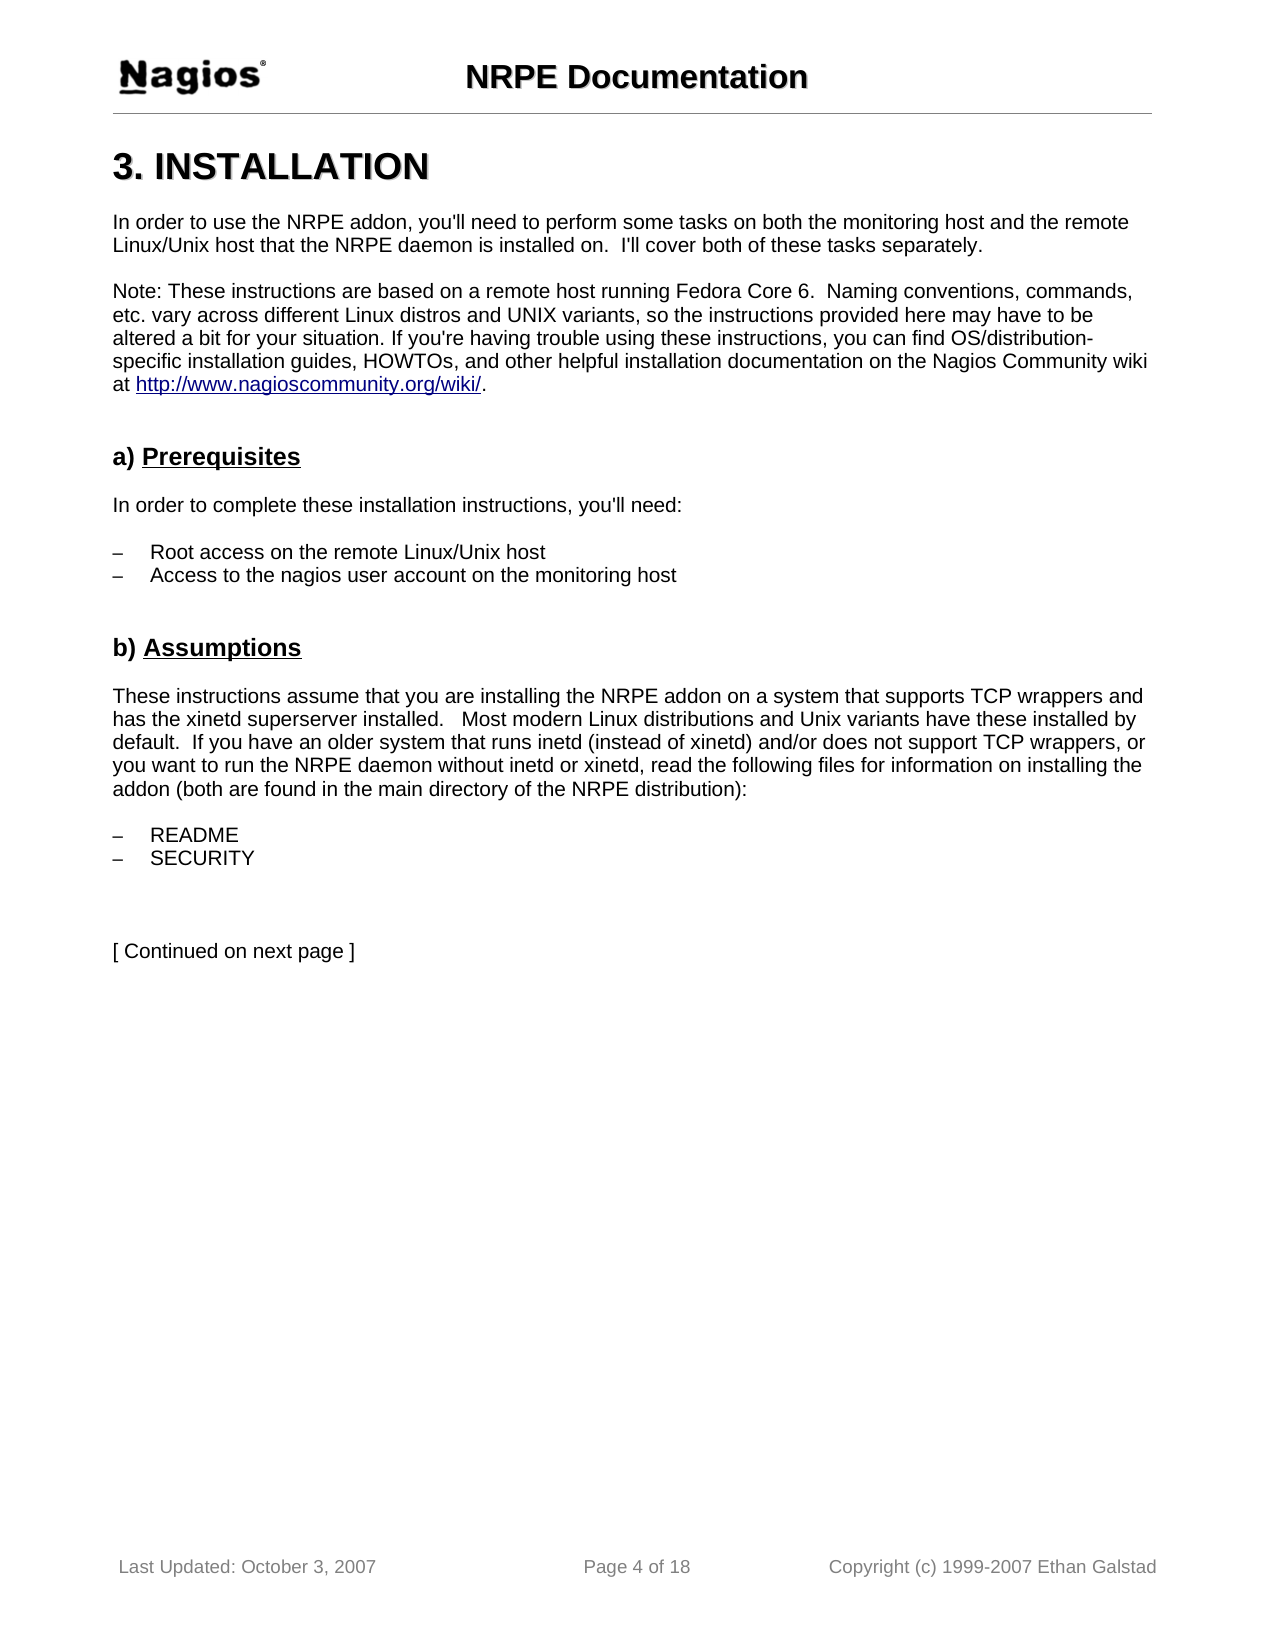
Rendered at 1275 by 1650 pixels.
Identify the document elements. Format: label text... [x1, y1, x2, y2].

text b) Assumptions [112, 633, 1162, 661]
picture [118, 58, 268, 96]
text a) Prerequisites [112, 443, 1162, 471]
text In order to use the NRPE addon, you'll need to perform some tasks on both the monitoring host and the remote Linux/Unix host that the NRPE daemon is installed on. I'll cover both of these tasks separately. [112, 210, 1162, 257]
text In order to complete these installation instructions, you'll need: [112, 494, 1162, 517]
list README [112, 824, 1162, 847]
list SECURITY [112, 847, 1162, 870]
text [ Continued on next page ] [112, 940, 1162, 963]
list Root access on the remote Linux/Unix host [112, 540, 1162, 563]
text These instructions assume that you are installing the NRPE addon on a system that supports TCP wrappers and has the xinetd superserver installed. Most modern Linux distributions and Unix variants have these installed by default. If you have an older system that runs inetd (instead of xinetd) and/or does not support TCP wrappers, or you want to run the NRPE daemon without inetd or xinetd, read the following files for information on installing the addon (both are found in the main directory of the NRPE distribution): [112, 684, 1162, 801]
text 3. INSTALLATION [112, 145, 1162, 187]
text Note: These instructions are based on a remote host running Fedora Core 6. Naming conventions, commands, etc. vary across different Linux distros and UNIX variants, so the instructions provided here may have to be altered a bit for your situation. If you're having trouble using these instructions, you can find OS/distribution-specific installation guides, HOWTOs, and other helpful installation documentation on the Nagios Community wiki at http://www.nagioscommunity.org/wiki/. [112, 280, 1162, 396]
list Access to the nagios user account on the monitoring host [112, 563, 1162, 587]
